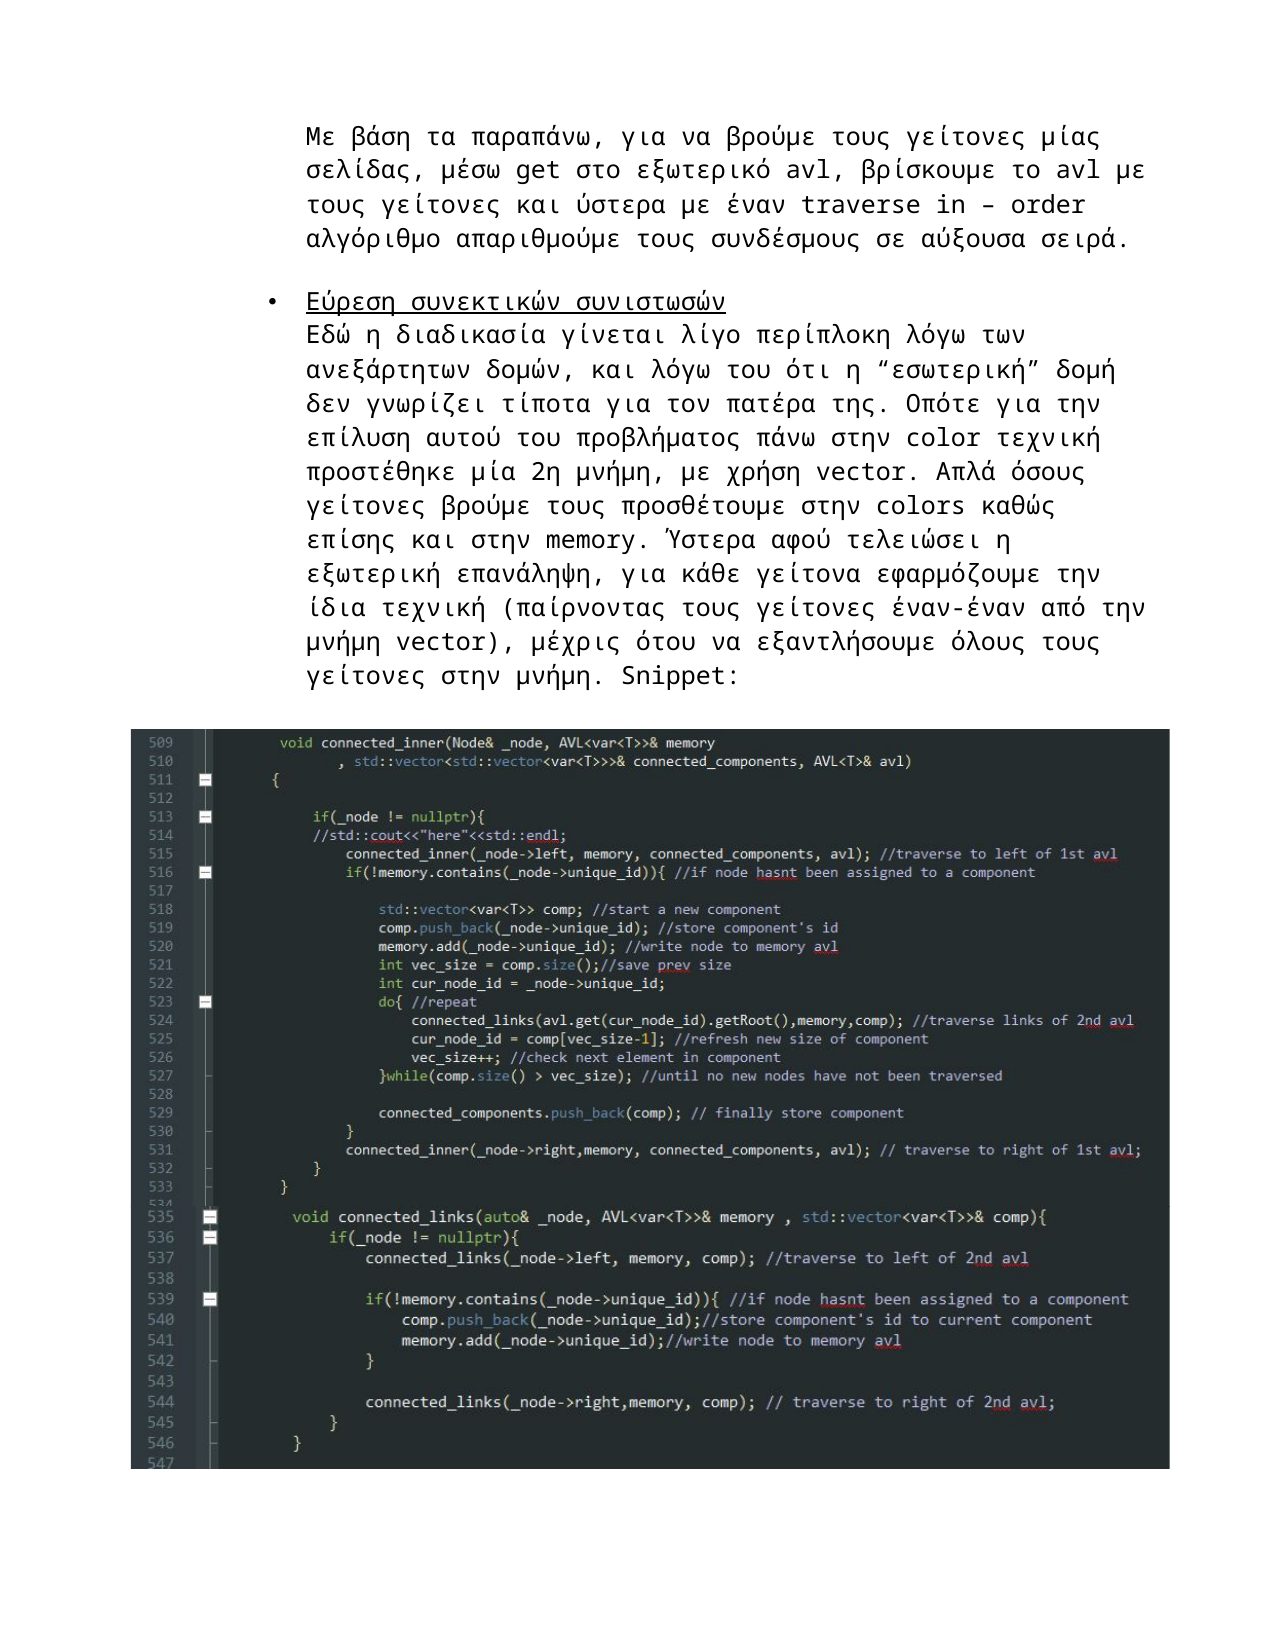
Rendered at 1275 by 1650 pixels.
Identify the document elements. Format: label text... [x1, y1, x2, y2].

picture [130, 729, 1170, 1469]
list Εδώ η διαδικασία γίνεται λίγο περίπλοκη λόγω των ανεξάρτητων δομών, και λόγω του ότι η “εσωτερική” δομή δεν γνωρίζει τίποτα για τον πατέρα της. Οπότε για την επίλυση αυτού του προβλήματος πάνω στην color τεχνική προστέθηκε μία 2η μνήμη, με χρήση vector. Απλά όσους γείτονες βρούμε τους προσθέτουμε στην colors καθώς επίσης και στην memory. Ύστερα αφού τελειώσει η εξωτερική επανάληψη, για κάθε γείτονα εφαρμόζουμε την ίδια τεχνική (παίρνοντας τους γείτονες έναν-έναν από την μνήμη vector), μέχρις ότου να εξαντλήσουμε όλους τους γείτονες στην μνήμη. Snippet: [268, 317, 1157, 692]
list Εύρεση συνεκτικών συνιστωσών [268, 283, 1157, 317]
list Με βάση τα παραπάνω, για να βρούμε τους γείτονες μίας σελίδας, μέσω get στο εξωτερικό avl, βρίσκουμε το avl με τους γείτονες και ύστερα με έναν traverse in – order αλγόριθμο απαριθμούμε τους συνδέσμους σε αύξουσα σειρά. [268, 118, 1157, 254]
